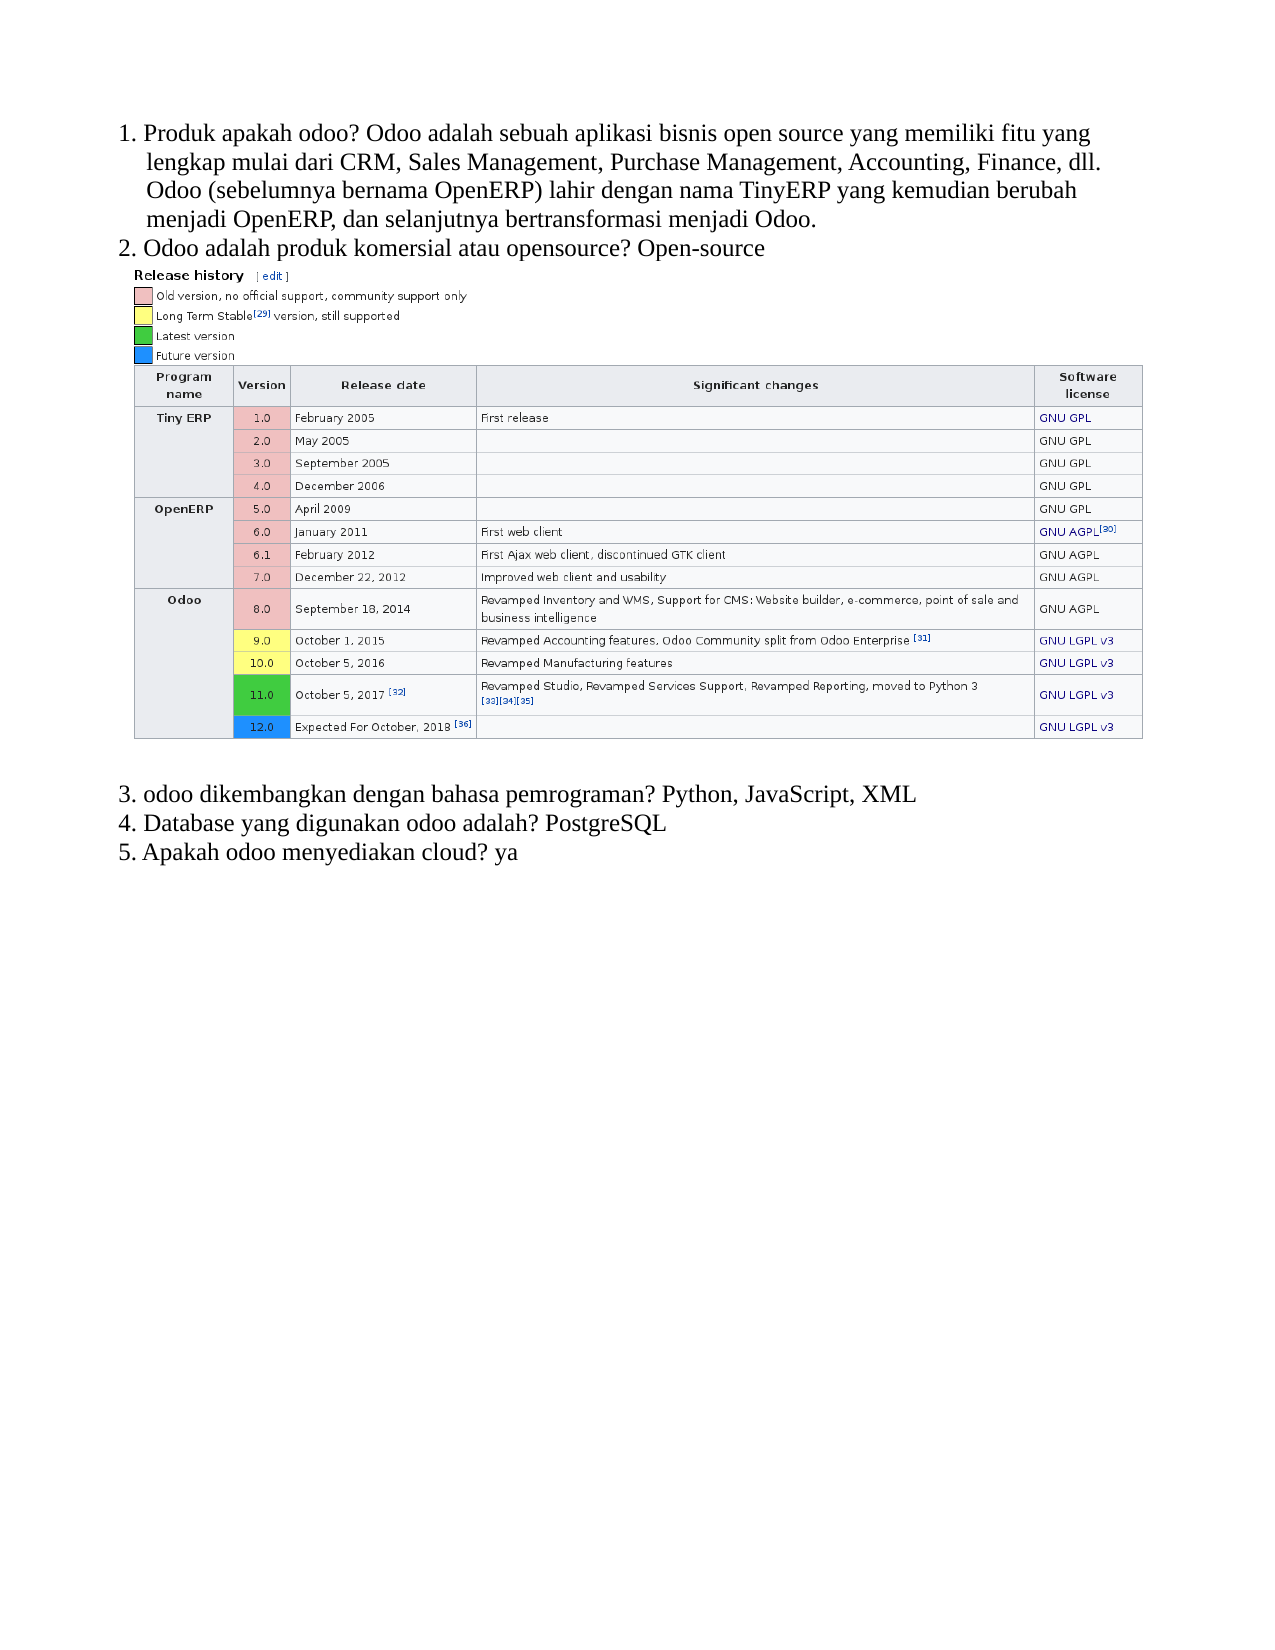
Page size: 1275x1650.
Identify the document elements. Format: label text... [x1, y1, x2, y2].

text 4. Database yang digunakan odoo adalah? PostgreSQL [118, 808, 1157, 837]
text 1. Produk apakah odoo? Odoo adalah sebuah aplikasi bisnis open source yang memiliki fitu yang lengkap mulai dari CRM, Sales Management, Purchase Management, Accounting, Finance, dll. Odoo (sebelumnya bernama OpenERP) lahir dengan nama TinyERP yang kemudian berubah menjadi OpenERP, dan selanjutnya bertransformasi menjadi Odoo. [118, 118, 1157, 233]
text 5. Apakah odoo menyediakan cloud? ya [118, 837, 1157, 866]
picture [118, 261, 1157, 751]
text 3. odoo dikembangkan dengan bahasa pemrograman? Python, JavaScript, XML [118, 779, 1157, 808]
text 2. Odoo adalah produk komersial atau opensource? Open-source [118, 233, 1157, 261]
